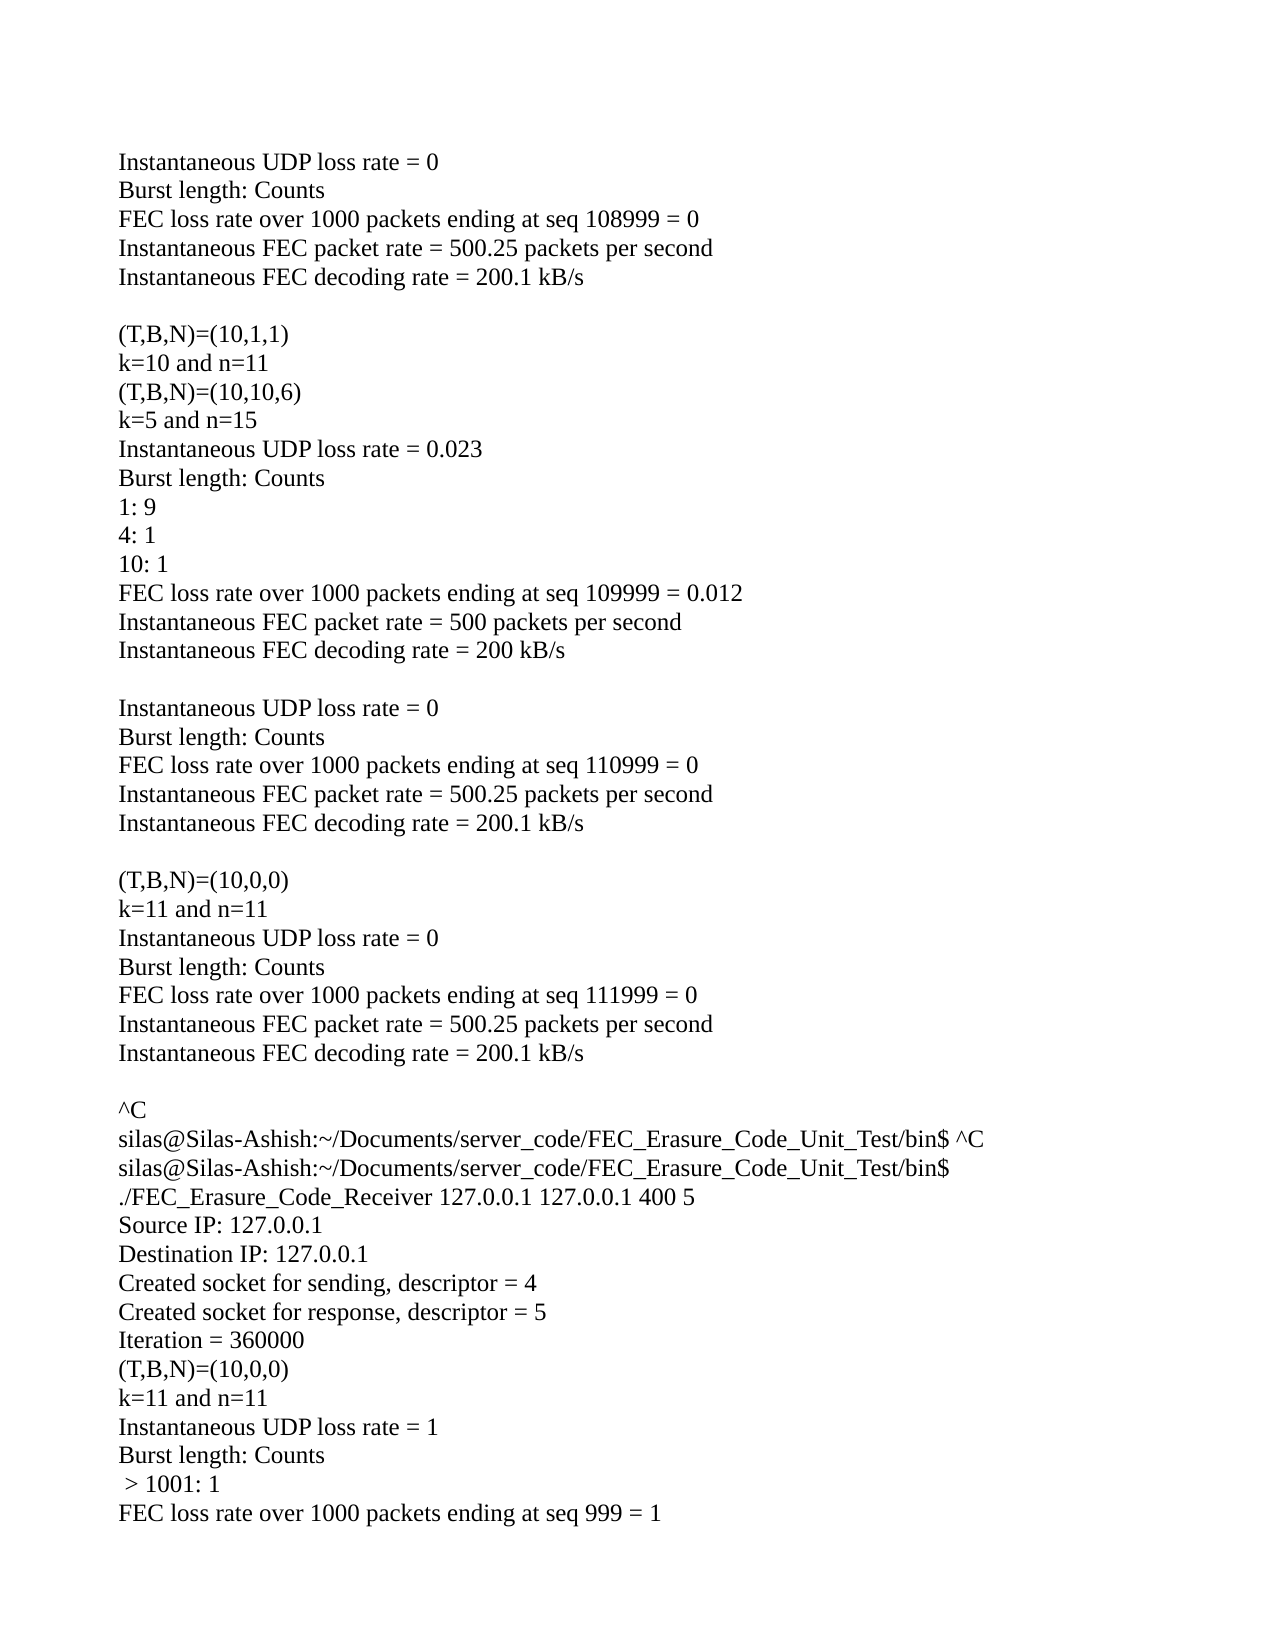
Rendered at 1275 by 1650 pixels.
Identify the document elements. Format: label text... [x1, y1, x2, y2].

text (T,B,N)=(10,1,1) [118, 319, 1157, 348]
text Instantaneous UDP loss rate = 0 [118, 923, 1157, 952]
text k=10 and n=11 [118, 348, 1157, 377]
text Instantaneous UDP loss rate = 1 [118, 1412, 1157, 1441]
text Instantaneous FEC packet rate = 500.25 packets per second [118, 233, 1157, 262]
text Burst length: Counts [118, 176, 1157, 204]
text Burst length: Counts [118, 722, 1157, 751]
text Burst length: Counts [118, 1441, 1157, 1469]
text (T,B,N)=(10,0,0) [118, 1354, 1157, 1383]
text FEC loss rate over 1000 packets ending at seq 108999 = 0 [118, 204, 1157, 233]
text Created socket for response, descriptor = 5 [118, 1297, 1157, 1326]
text FEC loss rate over 1000 packets ending at seq 111999 = 0 [118, 981, 1157, 1009]
text FEC loss rate over 1000 packets ending at seq 110999 = 0 [118, 751, 1157, 779]
text k=11 and n=11 [118, 1383, 1157, 1412]
text Instantaneous FEC decoding rate = 200.1 kB/s [118, 808, 1157, 837]
text k=5 and n=15 [118, 406, 1157, 434]
text (T,B,N)=(10,10,6) [118, 377, 1157, 406]
text k=11 and n=11 [118, 894, 1157, 923]
text Instantaneous UDP loss rate = 0 [118, 693, 1157, 722]
text Created socket for sending, descriptor = 4 [118, 1268, 1157, 1297]
text 10: 1 [118, 549, 1157, 578]
text Burst length: Counts [118, 952, 1157, 981]
text > 1001: 1 [118, 1469, 1157, 1498]
text Instantaneous UDP loss rate = 0.023 [118, 434, 1157, 463]
text FEC loss rate over 1000 packets ending at seq 109999 = 0.012 [118, 578, 1157, 607]
text Instantaneous FEC packet rate = 500.25 packets per second [118, 779, 1157, 808]
text Instantaneous FEC packet rate = 500 packets per second [118, 607, 1157, 636]
text Instantaneous FEC decoding rate = 200 kB/s [118, 636, 1157, 664]
text 4: 1 [118, 521, 1157, 549]
text Source IP: 127.0.0.1 [118, 1211, 1157, 1239]
text Iteration = 360000 [118, 1326, 1157, 1354]
text Burst length: Counts [118, 463, 1157, 492]
text 1: 9 [118, 492, 1157, 521]
text silas@Silas-Ashish:~/Documents/server_code/FEC_Erasure_Code_Unit_Test/bin$ ^C [118, 1124, 1157, 1153]
text Destination IP: 127.0.0.1 [118, 1239, 1157, 1268]
text Instantaneous UDP loss rate = 0 [118, 147, 1157, 176]
text ^C [118, 1096, 1157, 1124]
text silas@Silas-Ashish:~/Documents/server_code/FEC_Erasure_Code_Unit_Test/bin$ ./FEC_Erasure_Code_Receiver 127.0.0.1 127.0.0.1 400 5 [118, 1153, 1157, 1211]
text Instantaneous FEC decoding rate = 200.1 kB/s [118, 1038, 1157, 1067]
text (T,B,N)=(10,0,0) [118, 866, 1157, 894]
text Instantaneous FEC decoding rate = 200.1 kB/s [118, 262, 1157, 291]
text FEC loss rate over 1000 packets ending at seq 999 = 1 [118, 1498, 1157, 1527]
text Instantaneous FEC packet rate = 500.25 packets per second [118, 1009, 1157, 1038]
